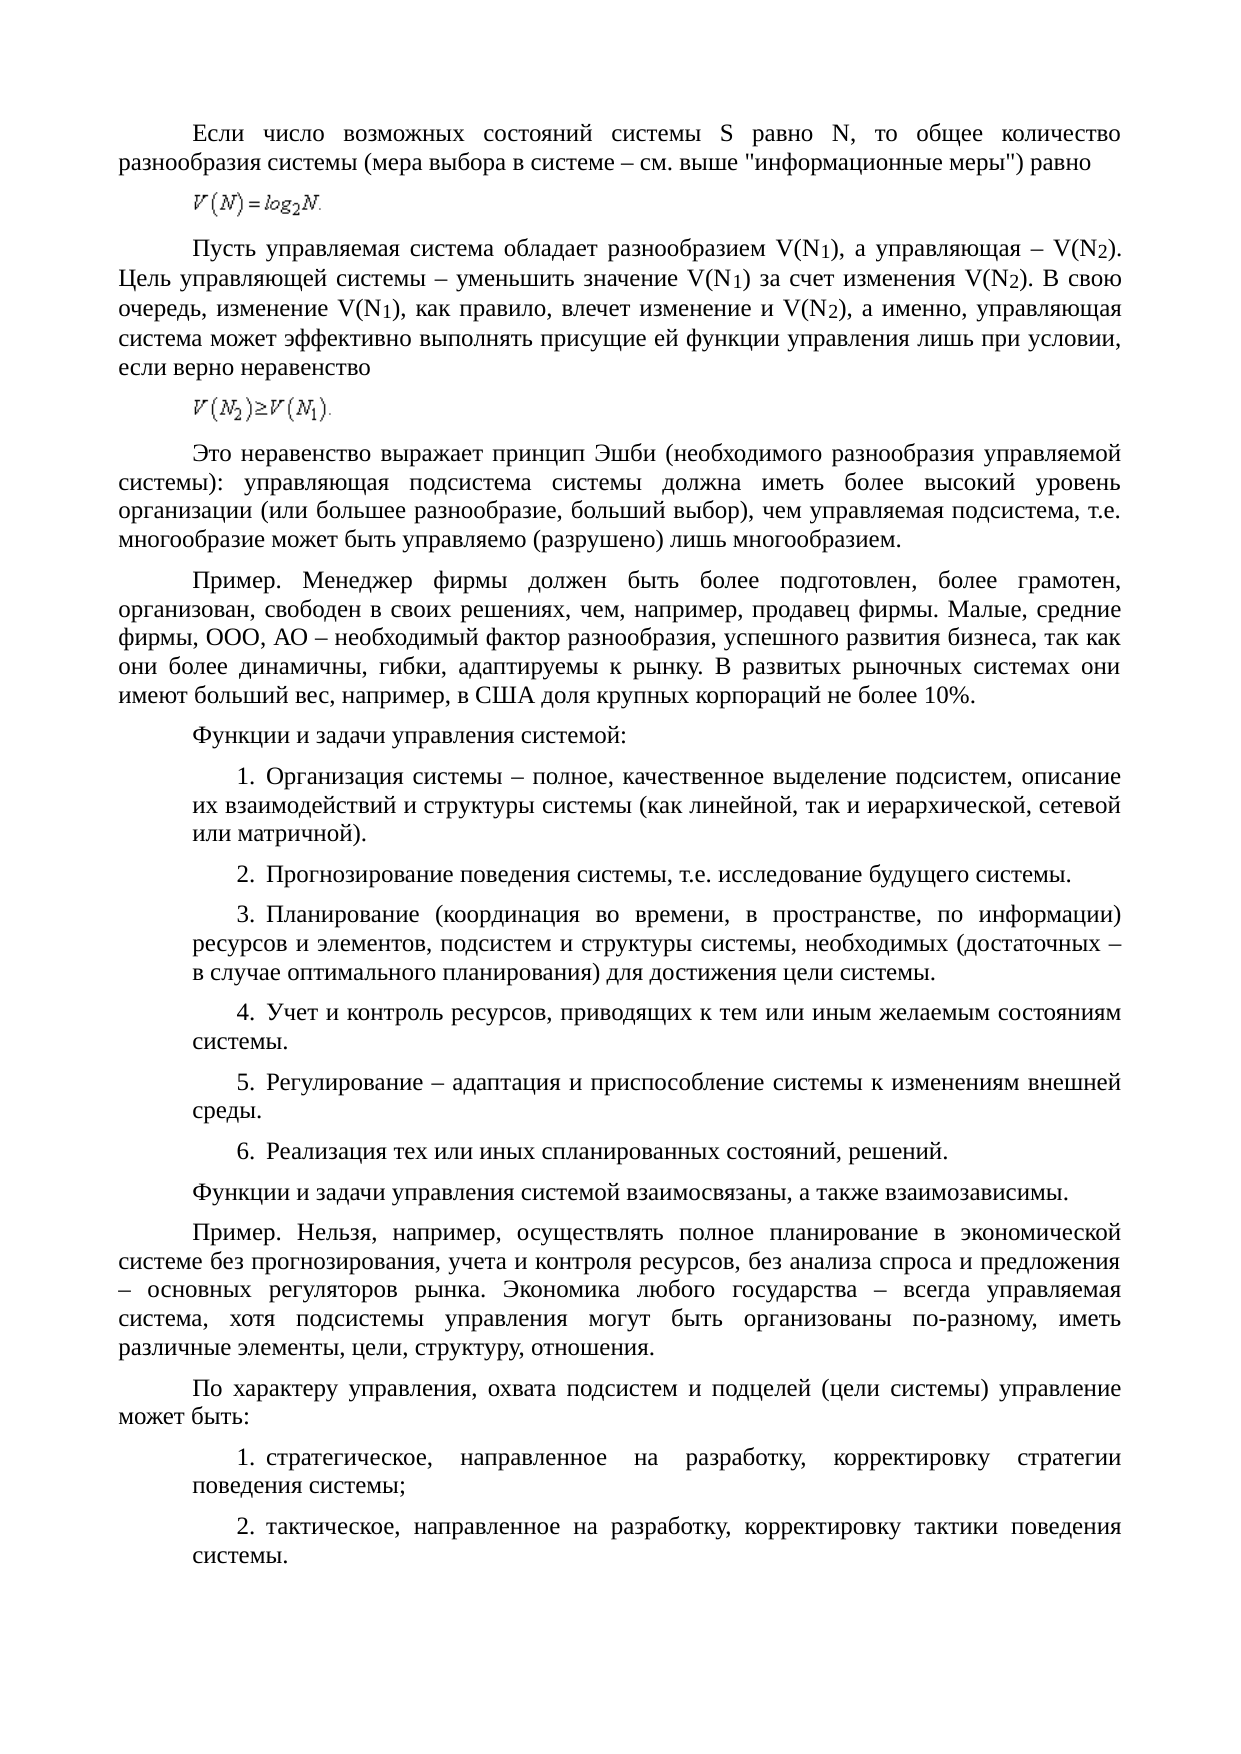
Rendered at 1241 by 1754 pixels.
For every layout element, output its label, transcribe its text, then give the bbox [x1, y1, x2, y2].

list Планирование (координация во времени, в пространстве, по информации) ресурсов и элементов, подсистем и структуры системы, необходимых (достаточных – в случае оптимального планирования) для достижения цели системы. [162, 899, 1122, 986]
list Учет и контроль ресурсов, приводящих к тем или иным желаемым состояниям системы. [162, 997, 1122, 1055]
list тактическое, направленное на разработку, корректировку тактики поведения системы. [162, 1511, 1122, 1569]
text Пример. Менеджер фирмы должен быть более подготовлен, более грамотен, организован, свободен в своих решениях, чем, например, продавец фирмы. Малые, средние фирмы, ООО, АО – необходимый фактор разнообразия, успешного развития бизнеса, так как они более динамичны, гибки, адаптируемы к рынку. В развитых рыночных системах они имеют больший вес, например, в США доля крупных корпораций не более 10%. [118, 565, 1122, 709]
list Организация системы – полное, качественное выделение подсистем, описание их взаимодействий и структуры системы (как линейной, так и иерархической, сетевой или матричной). [162, 761, 1122, 847]
text Пример. Нельзя, например, осуществлять полное планирование в экономической системе без прогнозирования, учета и контроля ресурсов, без анализа спроса и предложения – основных регуляторов рынка. Экономика любого государства – всегда управляемая система, хотя подсистемы управления могут быть организованы по-разному, иметь различные элементы, цели, структуру, отношения. [118, 1217, 1122, 1361]
text Это неравенство выражает принцип Эшби (необходимого разнообразия управляемой системы): управляющая подсистема системы должна иметь более высокий уровень организации (или большее разнообразие, больший выбор), чем управляемая подсистема, т.е. многообразие может быть управляемо (разрушено) лишь многообразием. [118, 438, 1122, 553]
picture [192, 187, 325, 222]
text Пусть управляемая система обладает разнообразием V(N1), а управляющая – V(N2). Цель управляющей системы – уменьшить значение V(N1) за счет изменения V(N2). В свою очередь, изменение V(N1), как правило, влечет изменение и V(N2), а именно, управляющая система может эффективно выполнять присущие ей функции управления лишь при условии, если верно неравенство [118, 233, 1122, 381]
text По характеру управления, охвата подсистем и подцелей (цели системы) управление может быть: [118, 1373, 1122, 1430]
list стратегическое, направленное на разработку, корректировку стратегии поведения системы; [162, 1442, 1122, 1499]
list Реализация тех или иных спланированных состояний, решений. [162, 1136, 1122, 1165]
text Если число возможных состояний системы S равно N, то общее количество разнообразия системы (мера выбора в системе – см. выше "информационные меры") равно [118, 118, 1122, 176]
list Регулирование – адаптация и приспособление системы к изменениям внешней среды. [162, 1067, 1122, 1124]
text Функции и задачи управления системой взаимосвязаны, а также взаимозависимы. [118, 1177, 1122, 1205]
text Функции и задачи управления системой: [118, 720, 1122, 749]
list Прогнозирование поведения системы, т.е. исследование будущего системы. [162, 859, 1122, 888]
picture [192, 392, 336, 427]
